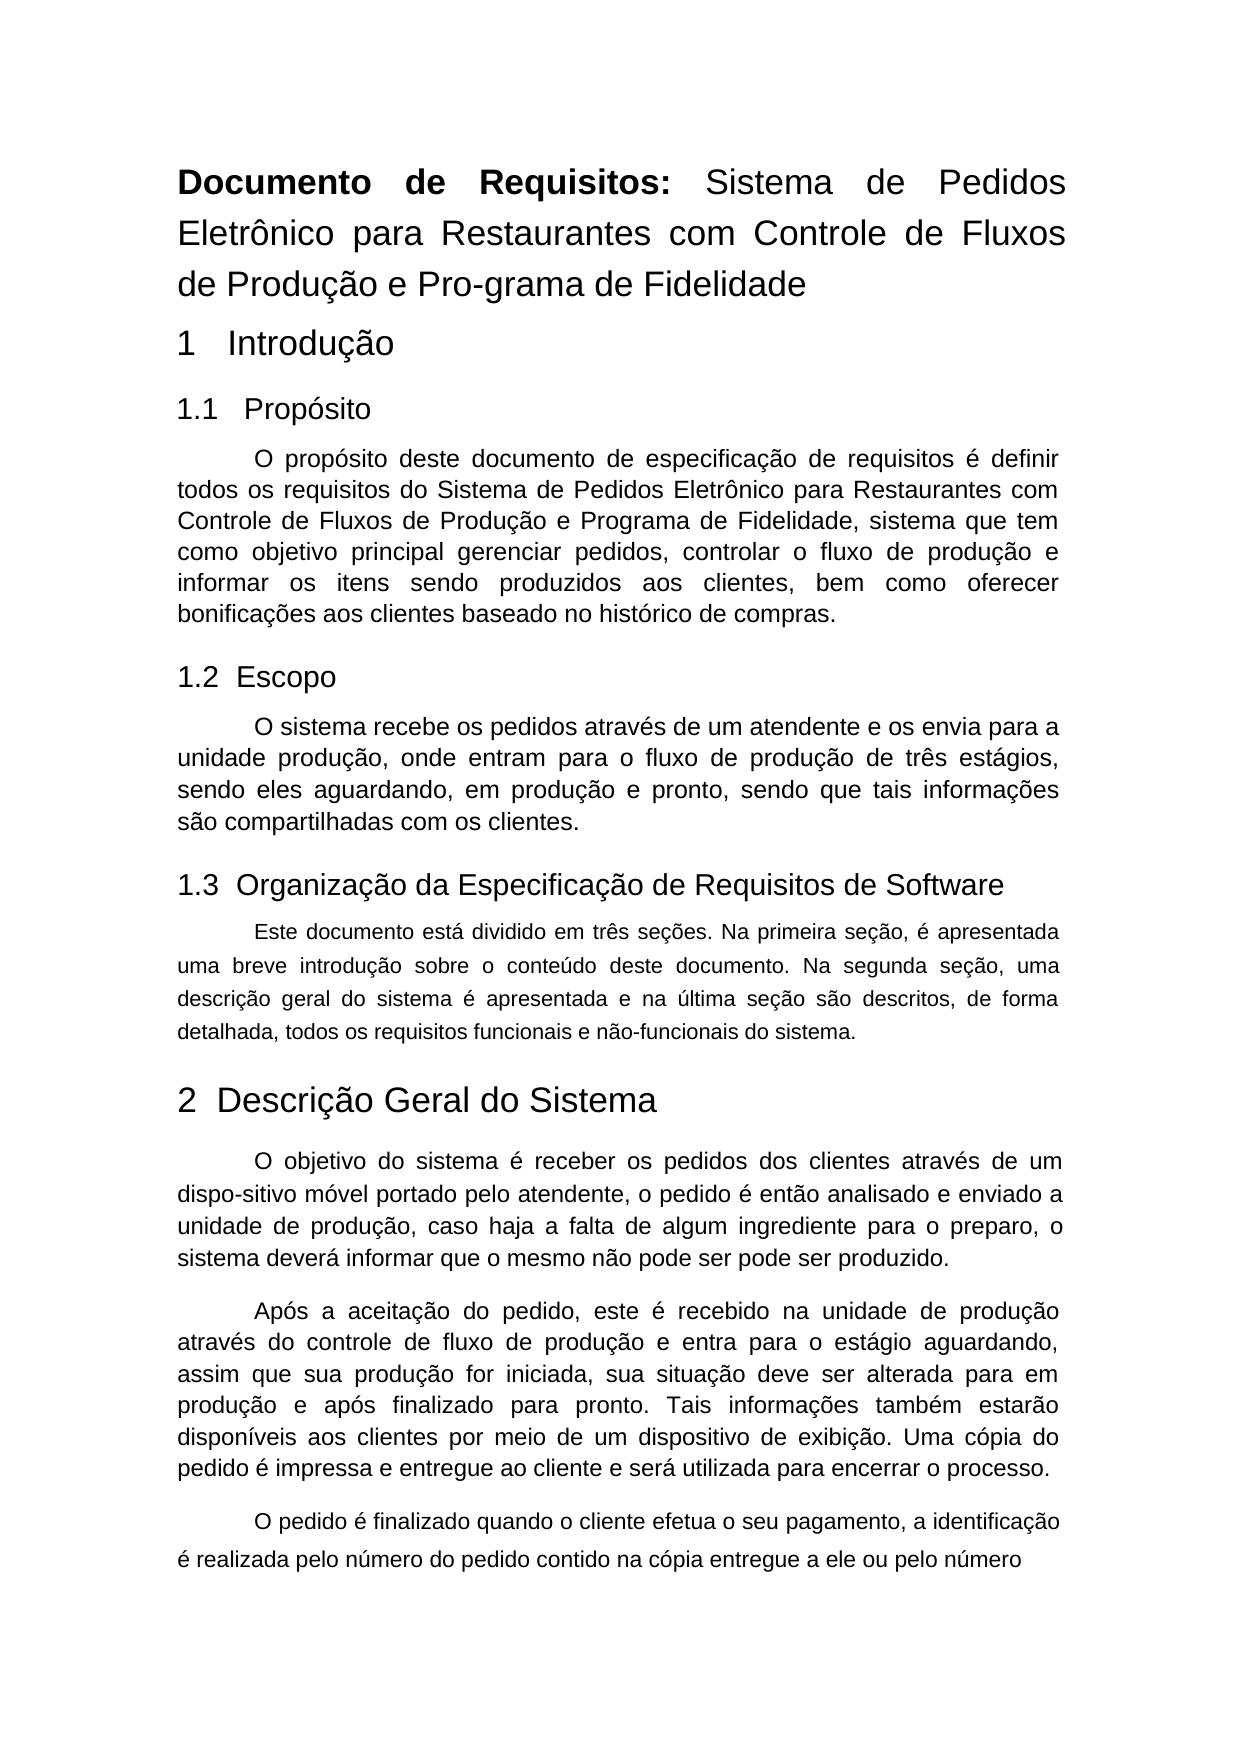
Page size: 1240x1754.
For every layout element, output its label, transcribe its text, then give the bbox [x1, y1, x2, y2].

text Após a aceitação do pedido, este é recebido na unidade de produção através do controle de fluxo de produção e entra para o estágio aguardando, assim que sua produção for iniciada, sua situação deve ser alterada para em produção e após finalizado para pronto. Tais informações também estarão disponíveis aos clientes por meio de um dispositivo de exibição. Uma cópia do pedido é impressa e entregue ao cliente e será utilizada para encerrar o processo. [177, 1297, 1060, 1482]
text 1.2 Escopo [177, 659, 1067, 694]
list Introdução [176, 322, 1067, 363]
text O propósito deste documento de especificação de requisitos é definir todos os requisitos do Sistema de Pedidos Eletrônico para Restaurantes com Controle de Fluxos de Produção e Programa de Fidelidade, sistema que tem como objetivo principal gerenciar pedidos, controlar o fluxo de produção e informar os itens sendo produzidos aos clientes, bem como oferecer bonificações aos clientes baseado no histórico de compras. [177, 444, 1060, 628]
text O pedido é finalizado quando o cliente efetua o seu pagamento, a identificação é realizada pelo número do pedido contido na cópia entregue a ele ou pelo número [177, 1508, 1060, 1572]
text Este documento está dividido em três seções. Na primeira seção, é apresentada uma breve introdução sobre o conteúdo deste documento. Na segunda seção, uma descrição geral do sistema é apresentada e na última seção são descritos, de forma detalhada, todos os requisitos funcionais e não-funcionais do sistema. [177, 919, 1060, 1044]
list Propósito [176, 391, 1067, 426]
text 2 Descrição Geral do Sistema [177, 1079, 1067, 1119]
text O objetivo do sistema é receber os pedidos dos clientes através de um dispo-sitivo móvel portado pelo atendente, o pedido é então analisado e enviado a unidade de produção, caso haja a falta de algum ingrediente para o preparo, o sistema deverá informar que o mesmo não pode ser pode ser produzido. [177, 1147, 1064, 1272]
text Documento de Requisitos: Sistema de Pedidos Eletrônico para Restaurantes com Controle de Fluxos de Produção e Pro-grama de Fidelidade [177, 161, 1067, 304]
text 1.3 Organização da Especificação de Requisitos de Software [177, 867, 1067, 902]
text O sistema recebe os pedidos através de um atendente e os envia para a unidade produção, onde entram para o fluxo de produção de três estágios, sendo eles aguardando, em produção e pronto, sendo que tais informações são compartilhadas com os clientes. [177, 711, 1060, 836]
